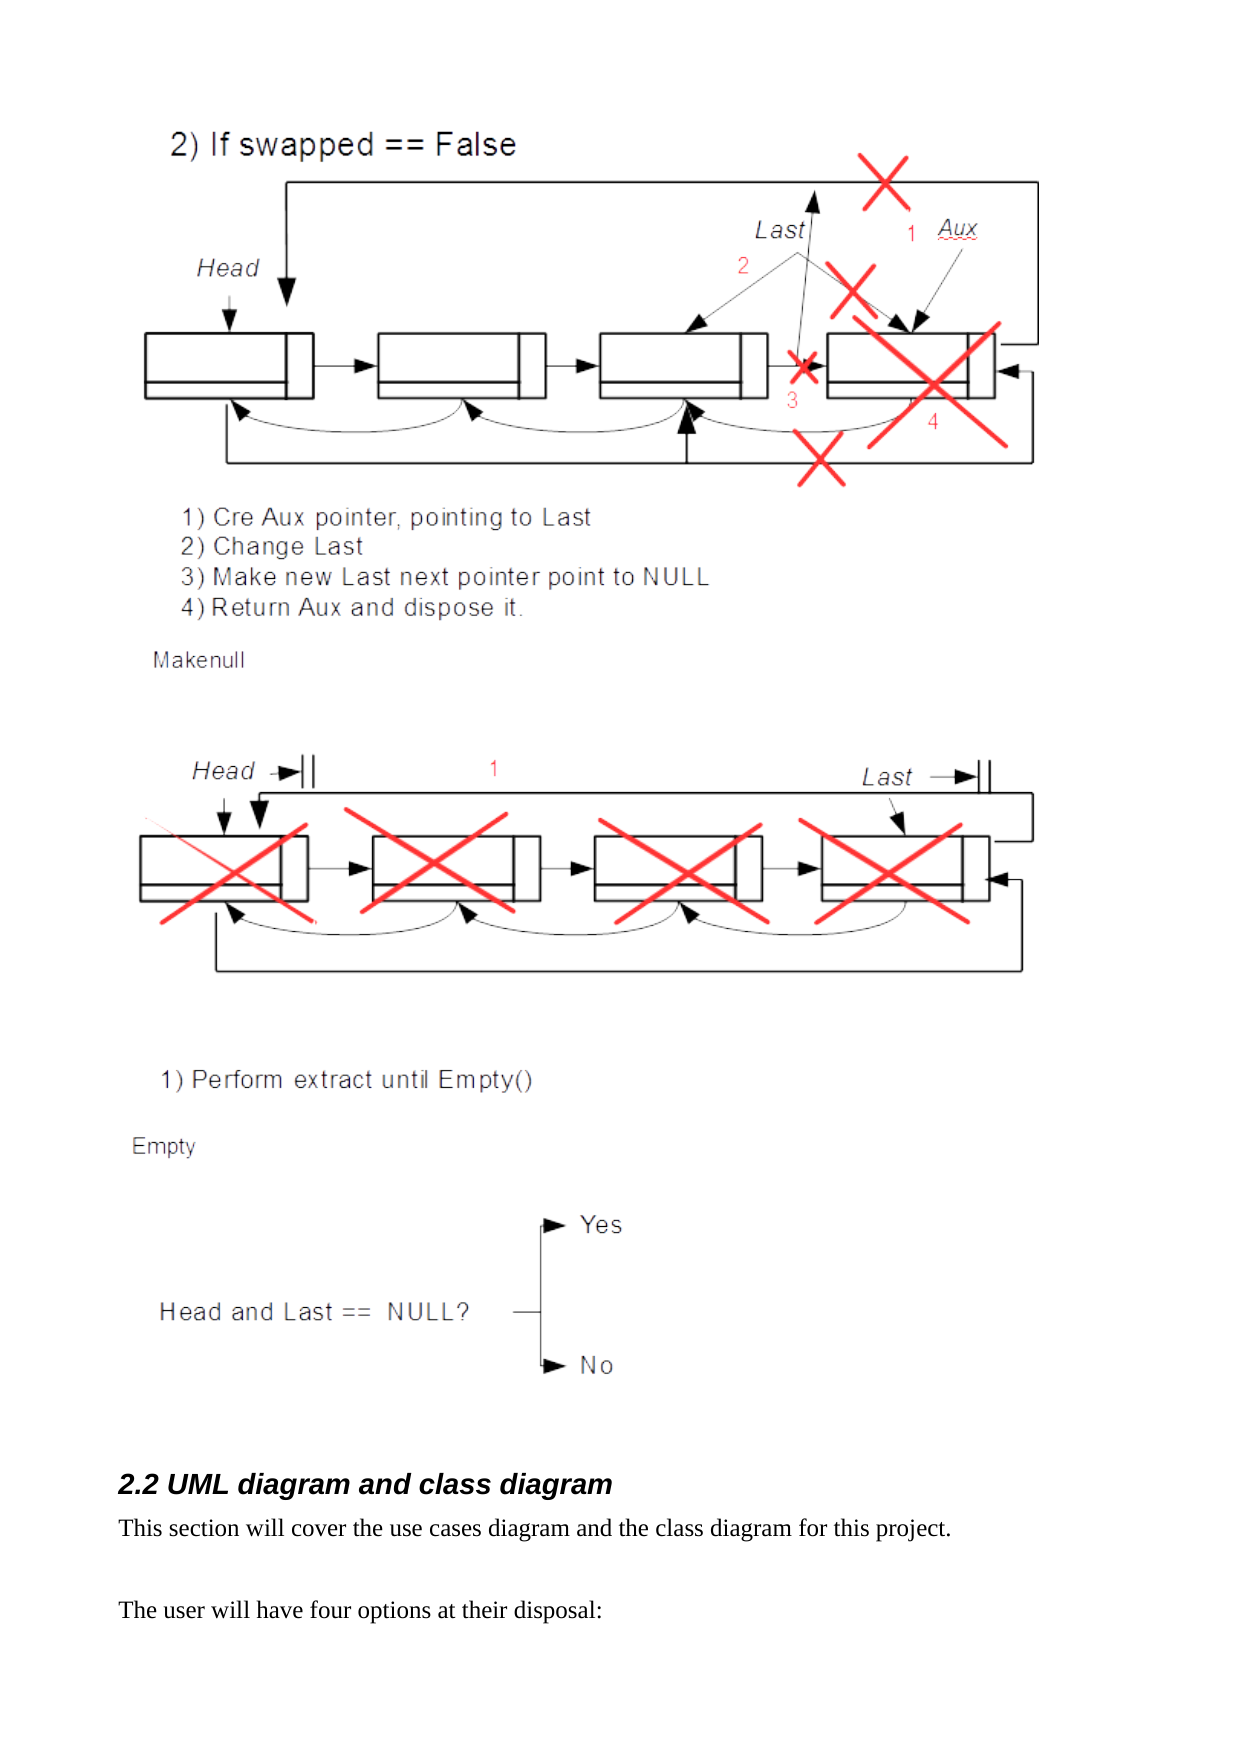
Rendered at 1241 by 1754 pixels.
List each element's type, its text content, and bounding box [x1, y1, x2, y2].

subtitle 2.2 UML diagram and class diagram [118, 1467, 1122, 1500]
picture [118, 118, 1039, 1388]
text This section will cover the use cases diagram and the class diagram for this project. [118, 1513, 1122, 1542]
text The user will have four options at their disposal: [118, 1595, 1122, 1624]
